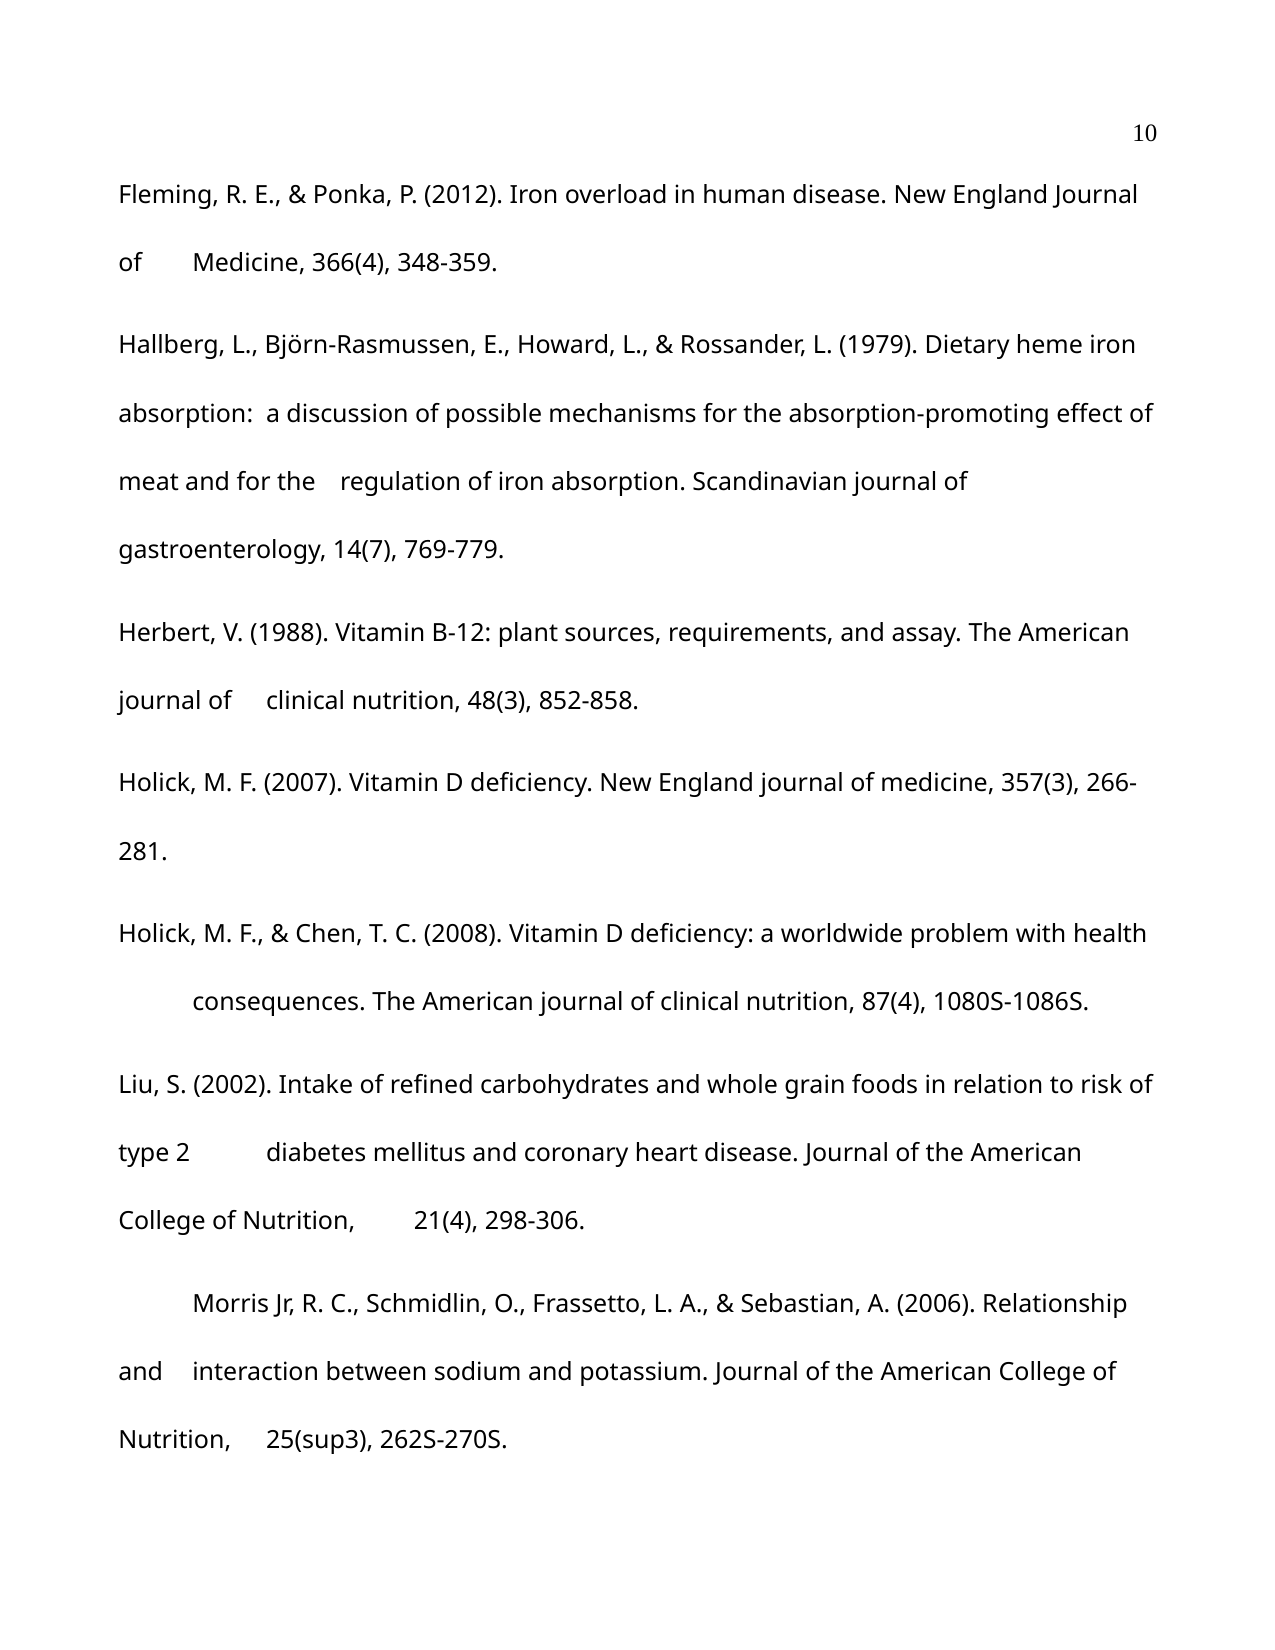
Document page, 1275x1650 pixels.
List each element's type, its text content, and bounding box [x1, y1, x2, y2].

text Fleming, R. E., & Ponka, P. (2012). Iron overload in human disease. New England Journal of Medicine, 366(4), 348-359. [118, 176, 1157, 278]
text Liu, S. (2002). Intake of refined carbohydrates and whole grain foods in relation to risk of type 2 diabetes mellitus and coronary heart disease. Journal of the American College of Nutrition, 21(4), 298-306. [118, 1067, 1157, 1237]
text Herbert, V. (1988). Vitamin B-12: plant sources, requirements, and assay. The American journal of clinical nutrition, 48(3), 852-858. [118, 614, 1157, 716]
text Holick, M. F., & Chen, T. C. (2008). Vitamin D deficiency: a worldwide problem with health consequences. The American journal of clinical nutrition, 87(4), 1080S-1086S. [118, 916, 1157, 1018]
text Hallberg, L., Björn-Rasmussen, E., Howard, L., & Rossander, L. (1979). Dietary heme iron absorption: a discussion of possible mechanisms for the absorption-promoting effect of meat and for the regulation of iron absorption. Scandinavian journal of gastroenterology, 14(7), 769-779. [118, 327, 1157, 566]
text Holick, M. F. (2007). Vitamin D deficiency. New England journal of medicine, 357(3), 266-281. [118, 765, 1157, 867]
text Morris Jr, R. C., Schmidlin, O., Frassetto, L. A., & Sebastian, A. (2006). Relationship and interaction between sodium and potassium. Journal of the American College of Nutrition, 25(sup3), 262S-270S. [118, 1286, 1157, 1456]
